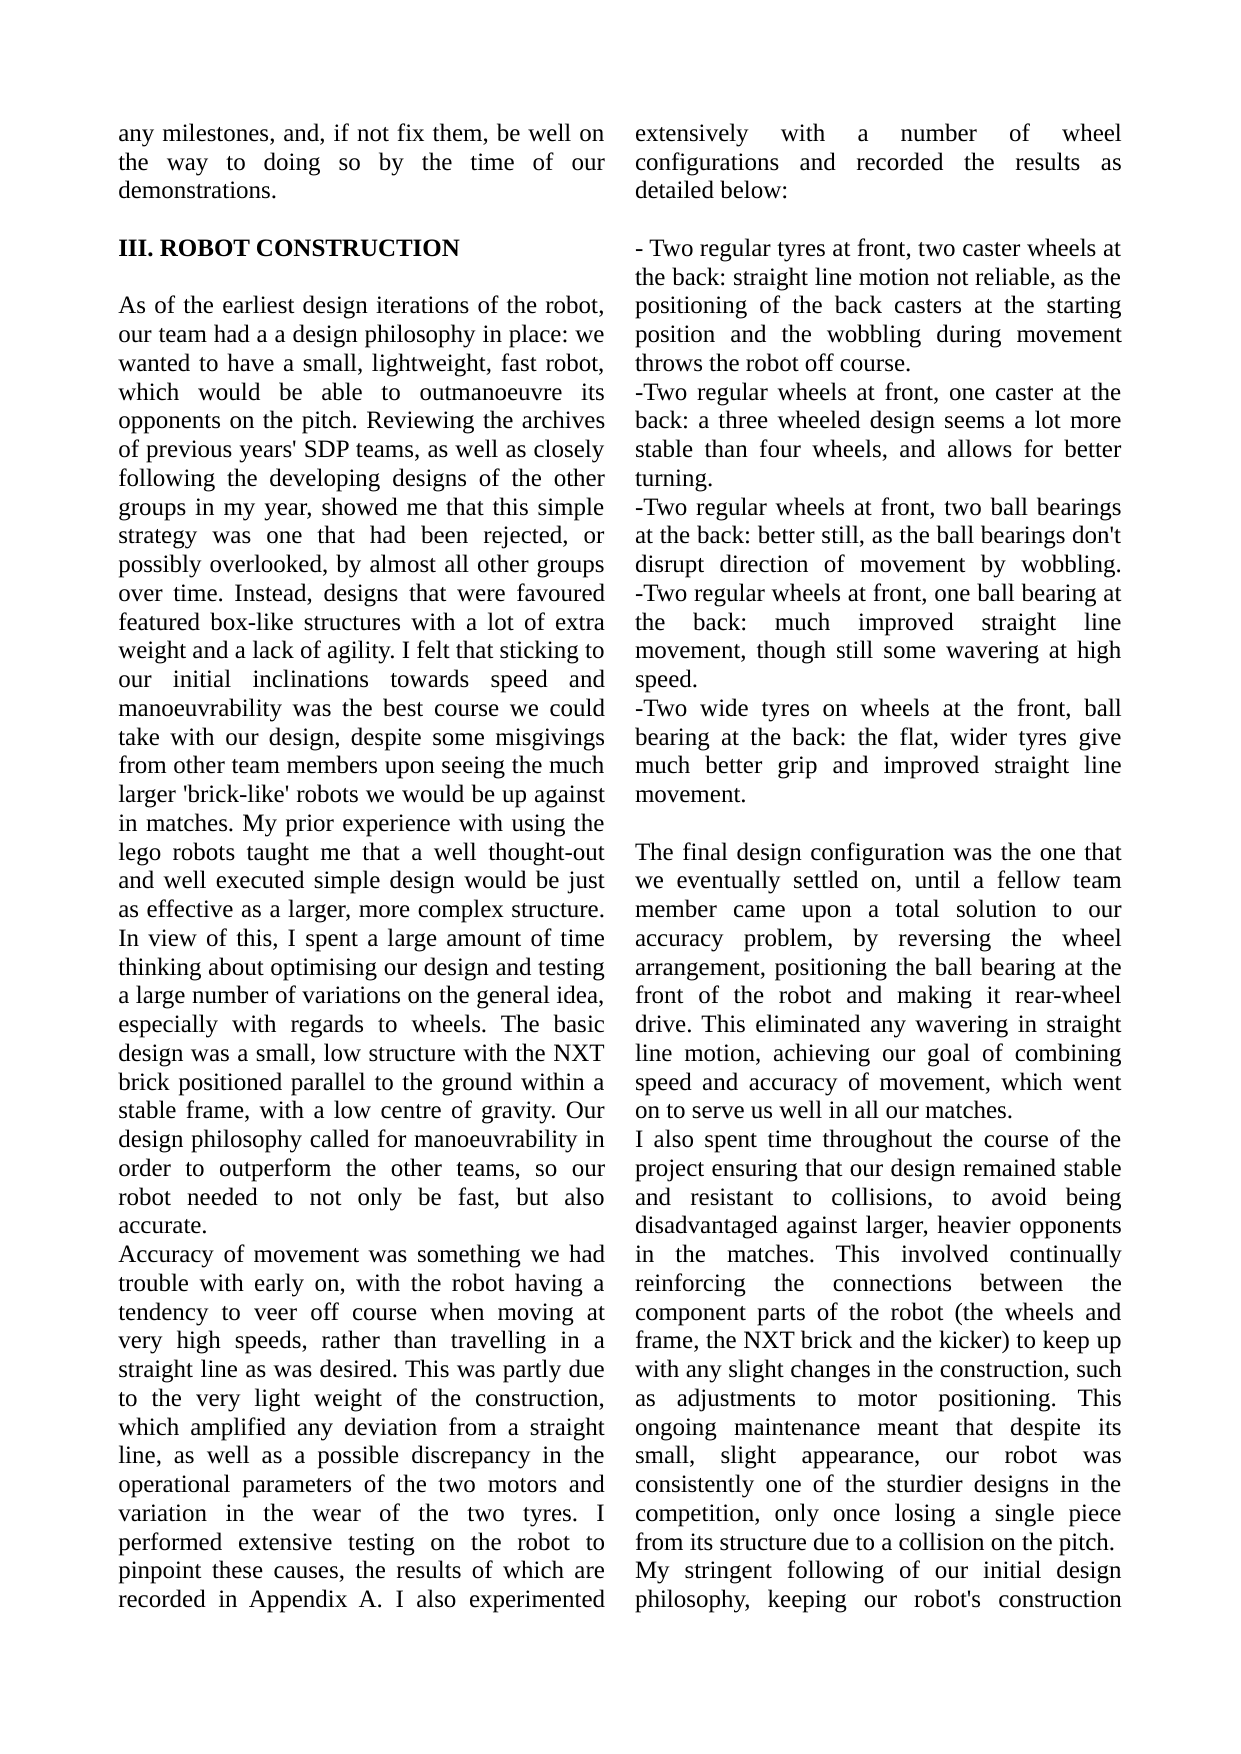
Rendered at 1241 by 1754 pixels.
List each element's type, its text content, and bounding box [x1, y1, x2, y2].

text As of the earliest design iterations of the robot, our team had a a design philosophy in place: we wanted to have a small, lightweight, fast robot, which would be able to outmanoeuvre its opponents on the pitch. Reviewing the archives of previous years' SDP teams, as well as closely following the developing designs of the other groups in my year, showed me that this simple strategy was one that had been rejected, or possibly overlooked, by almost all other groups over time. Instead, designs that were favoured featured box-like structures with a lot of extra weight and a lack of agility. I felt that sticking to our initial inclinations towards speed and manoeuvrability was the best course we could take with our design, despite some misgivings from other team members upon seeing the much larger 'brick-like' robots we would be up against in matches. My prior experience with using the lego robots taught me that a well thought-out and well executed simple design would be just as effective as a larger, more complex structure. In view of this, I spent a large amount of time thinking about optimising our design and testing a large number of variations on the general idea, especially with regards to wheels. The basic design was a small, low structure with the NXT brick positioned parallel to the ground within a stable frame, with a low centre of gravity. Our design philosophy called for manoeuvrability in order to outperform the other teams, so our robot needed to not only be fast, but also accurate. [118, 291, 605, 1239]
text any milestones, and, if not fix them, be well on the way to doing so by the time of our demonstrations. [118, 118, 605, 204]
text My stringent following of our initial design philosophy, keeping our robot's construction [635, 1556, 1122, 1613]
text extensively with a number of wheel configurations and recorded the results as detailed below: [635, 118, 1122, 204]
text I also spent time throughout the course of the project ensuring that our design remained stable and resistant to collisions, to avoid being disadvantaged against larger, heavier opponents in the matches. This involved continually reinforcing the connections between the component parts of the robot (the wheels and frame, the NXT brick and the kicker) to keep up with any slight changes in the construction, such as adjustments to motor positioning. This ongoing maintenance meant that despite its small, slight appearance, our robot was consistently one of the sturdier designs in the competition, only once losing a single piece from its structure due to a collision on the pitch. [635, 1124, 1122, 1556]
text The final design configuration was the one that we eventually settled on, until a fellow team member came upon a total solution to our accuracy problem, by reversing the wheel arrangement, positioning the ball bearing at the front of the robot and making it rear-wheel drive. This eliminated any wavering in straight line motion, achieving our goal of combining speed and accuracy of movement, which went on to serve us well in all our matches. [635, 837, 1122, 1124]
text III. ROBOT CONSTRUCTION [118, 233, 605, 262]
text - Two regular tyres at front, two caster wheels at the back: straight line motion not reliable, as the positioning of the back casters at the starting position and the wobbling during movement throws the robot off course. [635, 233, 1122, 377]
text -Two regular wheels at front, one caster at the back: a three wheeled design seems a lot more stable than four wheels, and allows for better turning. -Two regular wheels at front, two ball bearings at the back: better still, as the ball bearings don't disrupt direction of movement by wobbling. -Two regular wheels at front, one ball bearing at the back: much improved straight line movement, though still some wavering at high speed. -Two wide tyres on wheels at the front, ball bearing at the back: the flat, wider tyres give much better grip and improved straight line movement. [635, 377, 1122, 808]
text Accuracy of movement was something we had trouble with early on, with the robot having a tendency to veer off course when moving at very high speeds, rather than travelling in a straight line as was desired. This was partly due to the very light weight of the construction, which amplified any deviation from a straight line, as well as a possible discrepancy in the operational parameters of the two motors and variation in the wear of the two tyres. I performed extensive testing on the robot to pinpoint these causes, the results of which are recorded in Appendix A. I also experimented [118, 1239, 605, 1613]
